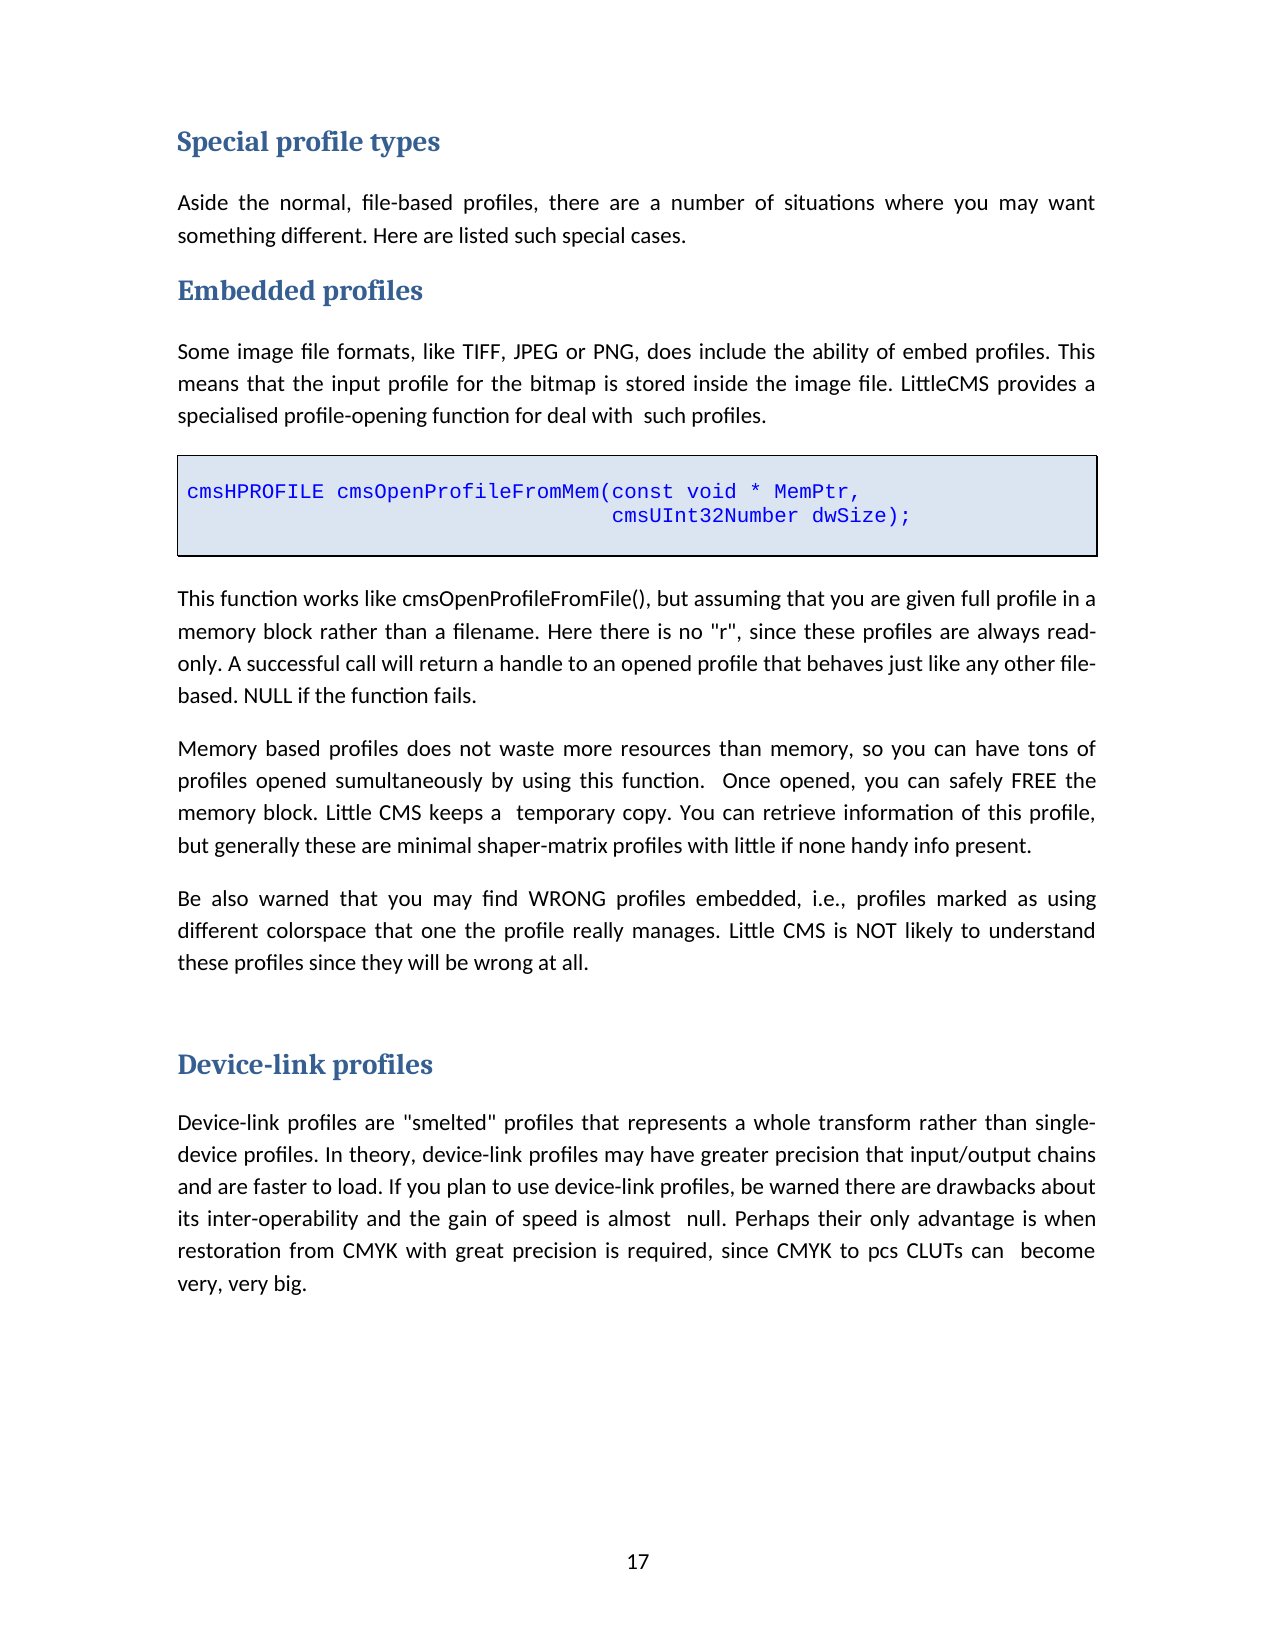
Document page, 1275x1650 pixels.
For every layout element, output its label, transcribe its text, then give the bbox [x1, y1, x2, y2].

subtitle Special profile types [177, 125, 1098, 158]
text Be also warned that you may find WRONG profiles embedded, i.e., profiles marked as using different colorspace that one the profile really manages. Little CMS is NOT likely to understand these profiles since they will be wrong at all. [177, 884, 1098, 976]
text This function works like cmsOpenProfileFromFile(), but assuming that you are given full profile in a memory block rather than a filename. Here there is no "r", since these profiles are always read-only. A successful call will return a handle to an opened profile that behaves just like any other file-based. NULL if the function fails. [177, 584, 1098, 709]
text cmsUInt32Number dwSize); [178, 502, 1096, 526]
text Memory based profiles does not waste more resources than memory, so you can have tons of profiles opened sumultaneously by using this function. Once opened, you can safely FREE the memory block. Little CMS keeps a temporary copy. You can retrieve information of this profile, but generally these are minimal shaper-matrix profiles with little if none handy info present. [177, 734, 1098, 859]
text Device-link profiles [177, 1048, 1098, 1082]
subtitle Embedded profiles [177, 274, 1098, 307]
text cmsHPROFILE cmsOpenProfileFromMem(const void * MemPtr, [178, 478, 1096, 502]
text Device-link profiles are "smelted" profiles that represents a whole transform rather than single-device profiles. In theory, device-link profiles may have greater precision that input/output chains and are faster to load. If you plan to use device-link profiles, be warned there are drawbacks about its inter-operability and the gain of speed is almost null. Perhaps their only advantage is when restoration from CMYK with great precision is required, since CMYK to pcs CLUTs can become very, very big. [177, 1108, 1098, 1297]
text Some image file formats, like TIFF, JPEG or PNG, does include the ability of embed profiles. This means that the input profile for the bitmap is stored inside the image file. LittleCMS provides a specialised profile-opening function for deal with such profiles. [177, 337, 1098, 430]
text Aside the normal, file-based profiles, there are a number of situations where you may want something different. Here are listed such special cases. [177, 188, 1098, 249]
